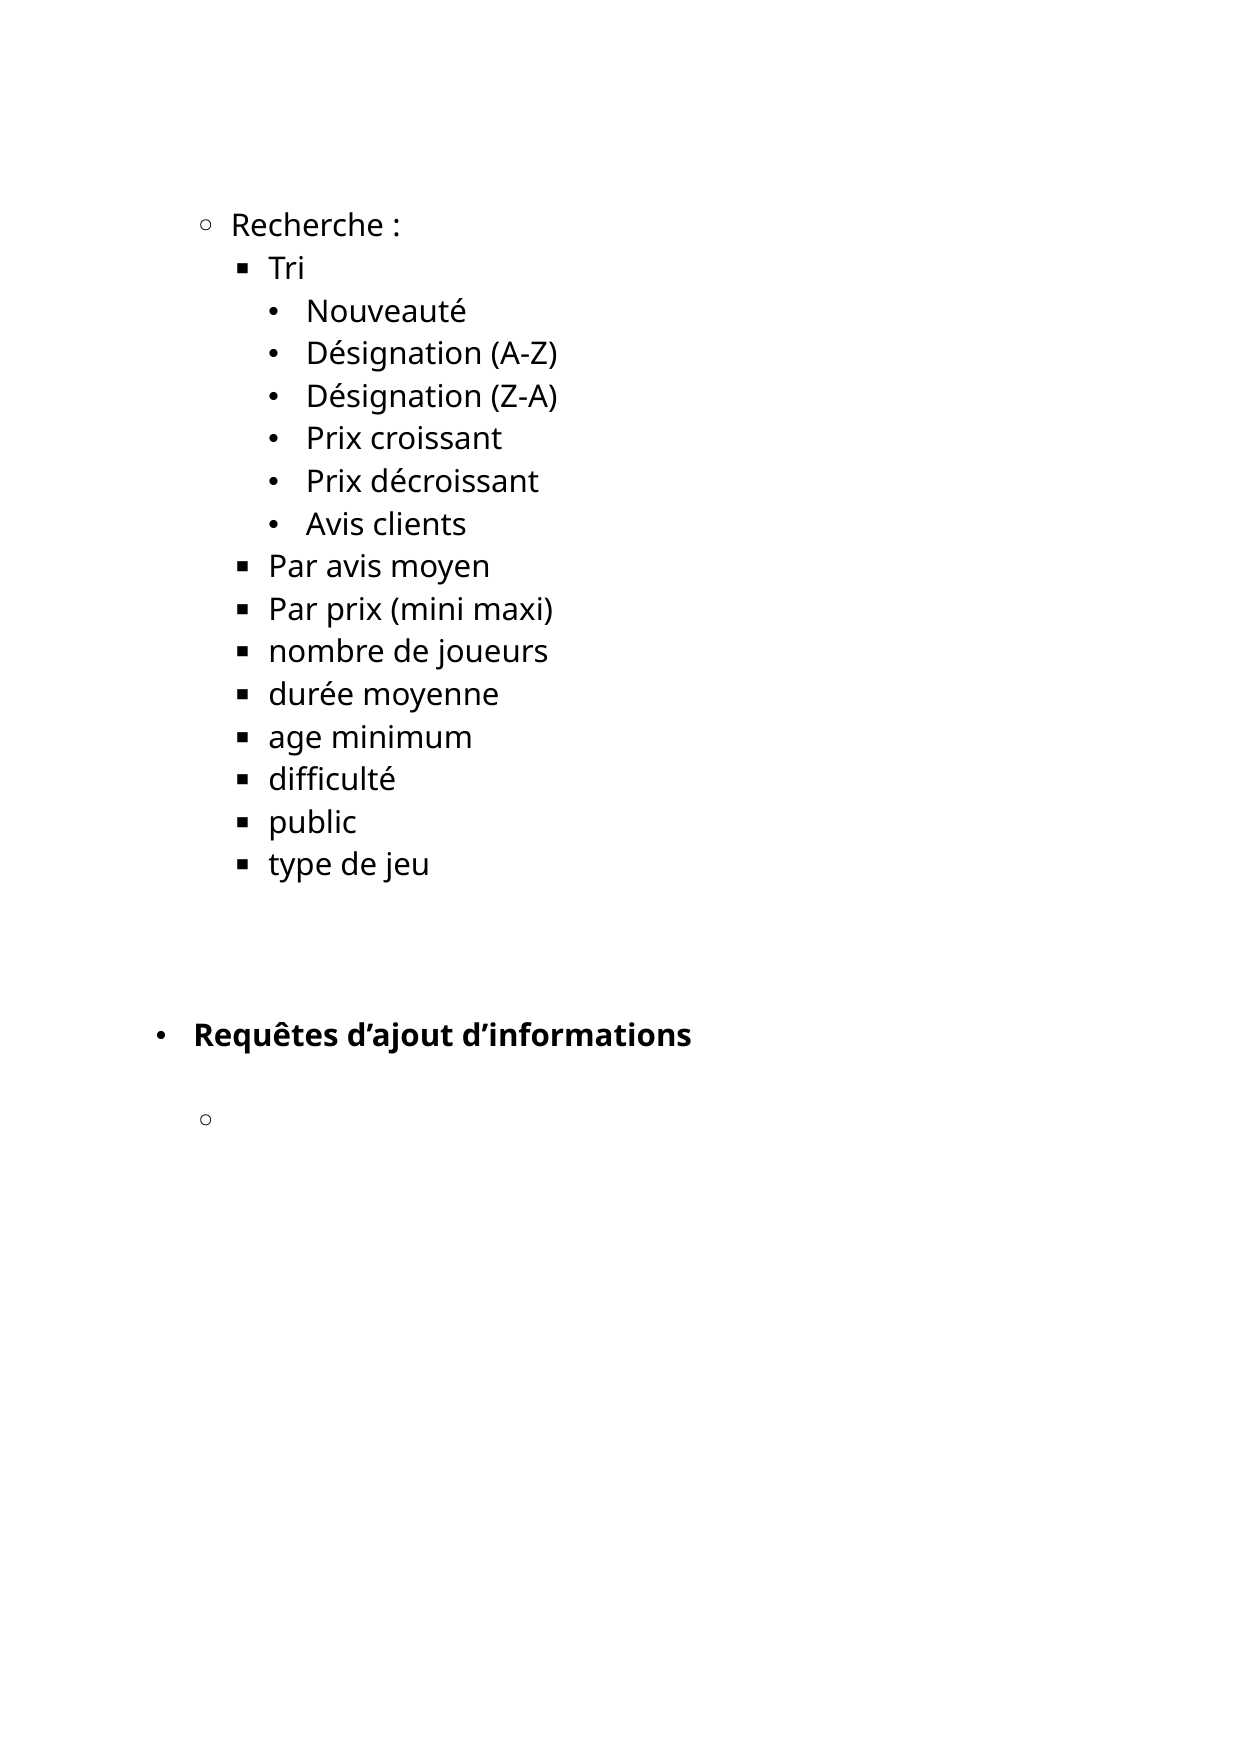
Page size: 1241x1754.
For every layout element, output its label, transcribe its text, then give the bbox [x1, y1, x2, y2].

list durée moyenne [231, 672, 1122, 714]
list age minimum [231, 714, 1122, 757]
list Par prix (mini maxi) [231, 587, 1122, 629]
list Prix décroissant [268, 459, 1122, 502]
list Tri [231, 246, 1122, 288]
list Avis clients [268, 502, 1122, 544]
list type de jeu [231, 842, 1122, 885]
list Recherche : [193, 203, 1122, 246]
list Désignation (Z-A) [268, 374, 1122, 416]
list nombre de joueurs [231, 629, 1122, 672]
list Prix croissant [268, 416, 1122, 459]
list Nouveauté [268, 288, 1122, 331]
list Désignation (A-Z) [268, 331, 1122, 374]
list Requêtes d’ajout d’informations [156, 1013, 1122, 1055]
list Par avis moyen [231, 544, 1122, 587]
list difficulté [231, 757, 1122, 800]
list public [231, 800, 1122, 842]
